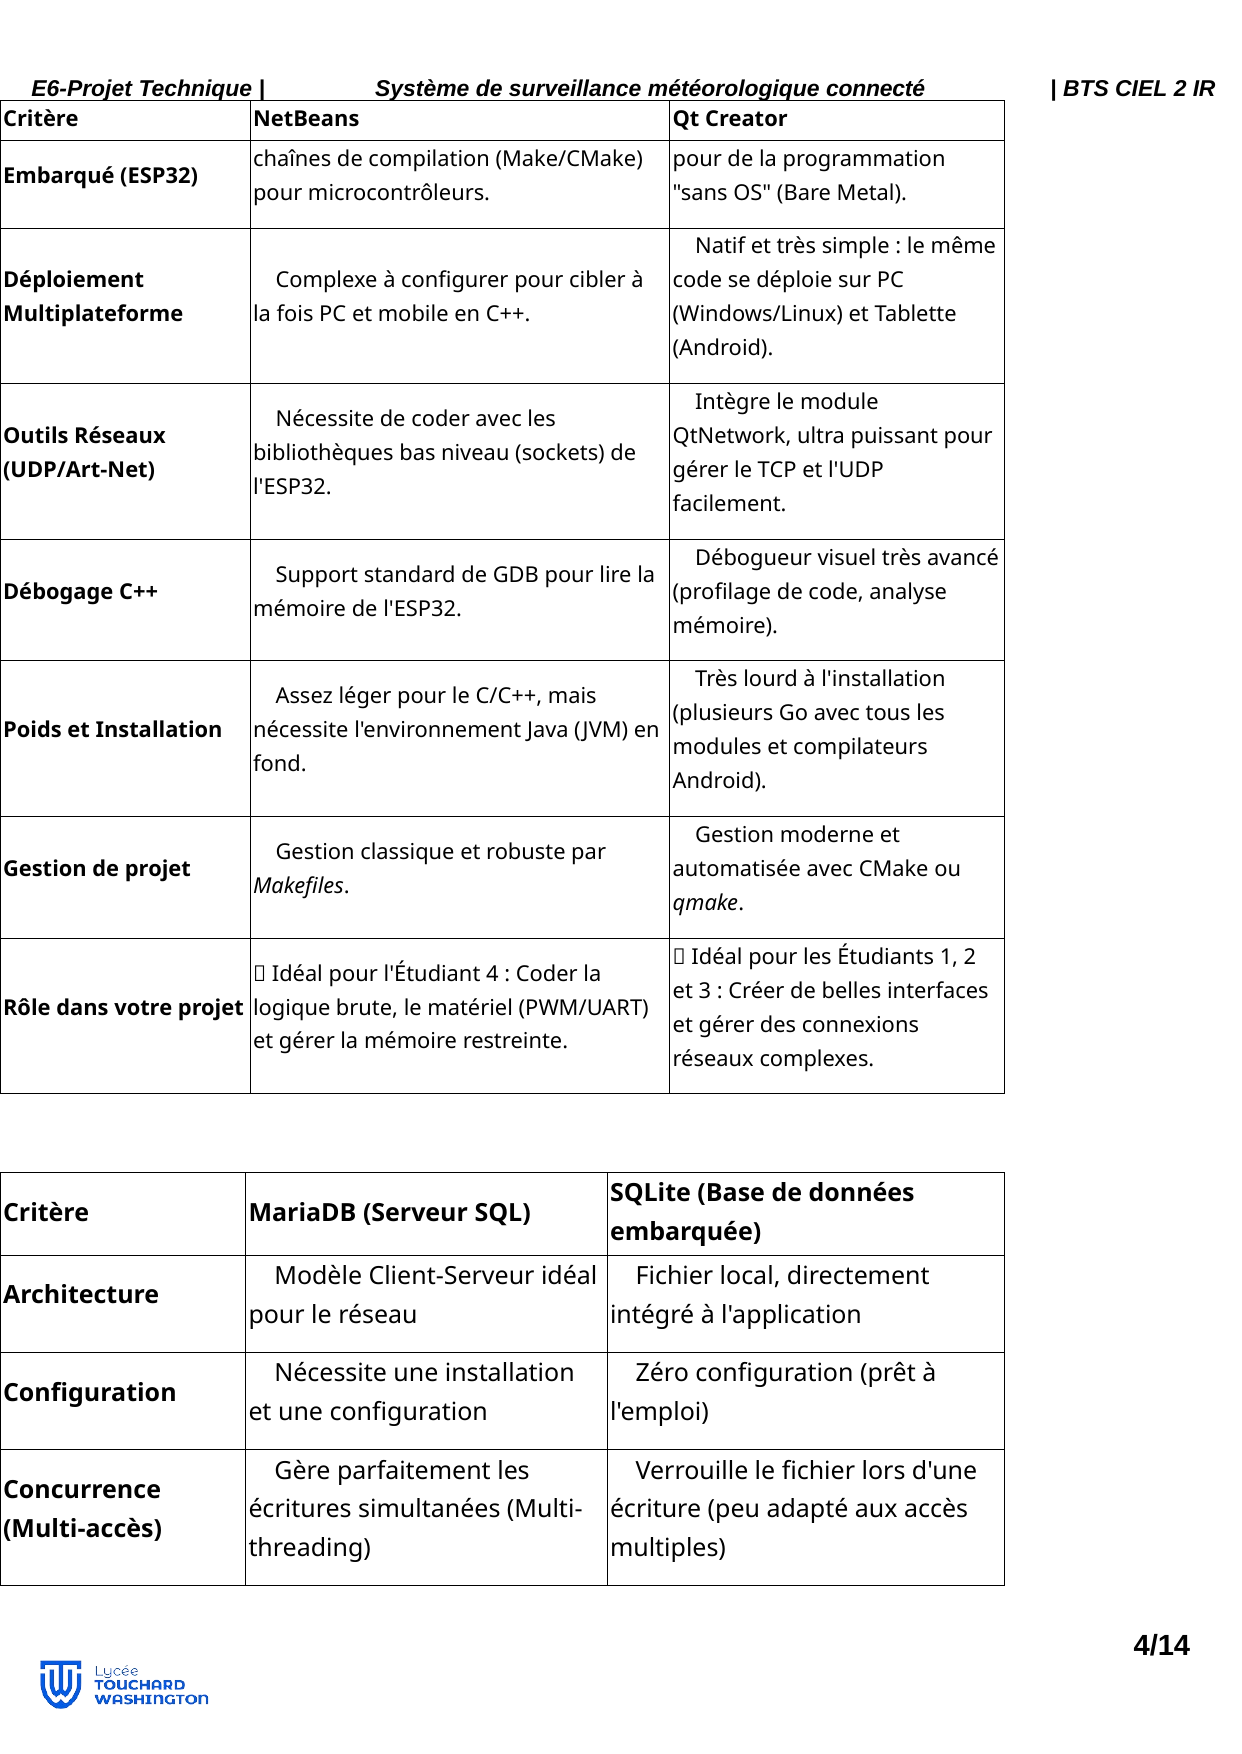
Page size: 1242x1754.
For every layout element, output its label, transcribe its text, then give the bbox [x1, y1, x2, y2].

table_cell ✅ Modèle Client-Serveur idéal pour le réseau [246, 1256, 607, 1352]
table_cell Rôle dans votre projet [1, 939, 250, 1093]
table_header Critère [1, 101, 250, 140]
table_cell chaînes de compilation (Make/CMake) pour microcontrôleurs. [251, 141, 669, 227]
table_header Critère [1, 1173, 245, 1255]
table_cell ✅ Gestion moderne et automatisée avec CMake ou qmake. [670, 817, 1004, 938]
table_cell ✅ Natif et très simple : le même code se déploie sur PC (Windows/Linux) et Tablette (Android). [670, 229, 1004, 383]
table_cell ❌ Complexe à configurer pour cibler à la fois PC et mobile en C++. [251, 229, 669, 383]
table_cell ✅ Gère parfaitement les écritures simultanées (Multi-threading) [246, 1450, 607, 1585]
table_header SQLite (Base de données embarquée) [608, 1173, 1004, 1255]
table_cell Concurrence (Multi-accès) [1, 1450, 245, 1585]
table_cell Outils Réseaux (UDP/Art-Net) [1, 384, 250, 539]
table_cell pour de la programmation "sans OS" (Bare Metal). [670, 141, 1004, 227]
table_cell ❌ Nécessite une installation et une configuration [246, 1353, 607, 1449]
table_cell ❌ Verrouille le fichier lors d'une écriture (peu adapté aux accès multiples) [608, 1450, 1004, 1585]
table_cell ✅ Intègre le module QtNetwork, ultra puissant pour gérer le TCP et l'UDP facilement. [670, 384, 1004, 539]
table_cell ✅ Débogueur visuel très avancé (profilage de code, analyse mémoire). [670, 540, 1004, 660]
table_cell ✅ Idéal pour les Étudiants 1, 2 et 3 : Créer de belles interfaces et gérer des connexions réseaux complexes. [670, 939, 1004, 1093]
picture [0, 1622, 249, 1747]
table_cell ✅ Support standard de GDB pour lire la mémoire de l'ESP32. [251, 540, 669, 660]
table_cell Embarqué (ESP32) [1, 141, 250, 227]
table_header Qt Creator [670, 101, 1004, 140]
table_cell Architecture [1, 1256, 245, 1352]
table_cell ❌ Très lourd à l'installation (plusieurs Go avec tous les modules et compilateurs Android). [670, 661, 1004, 816]
table_cell ✅ Gestion classique et robuste par Makefiles. [251, 817, 669, 938]
table_cell Poids et Installation [1, 661, 250, 816]
table_cell ✅ Assez léger pour le C/C++, mais nécessite l'environnement Java (JVM) en fond. [251, 661, 669, 816]
table_cell ✅ Fichier local, directement intégré à l'application [608, 1256, 1004, 1352]
table_cell Déploiement Multiplateforme [1, 229, 250, 383]
table_cell Gestion de projet [1, 817, 250, 938]
table_header NetBeans [251, 101, 669, 140]
table_cell ✅ Idéal pour l'Étudiant 4 : Coder la logique brute, le matériel (PWM/UART) et gérer la mémoire restreinte. [251, 939, 669, 1093]
table_header MariaDB (Serveur SQL) [246, 1173, 607, 1255]
table_cell ✅ Zéro configuration (prêt à l'emploi) [608, 1353, 1004, 1449]
table_cell ❌ Nécessite de coder avec les bibliothèques bas niveau (sockets) de l'ESP32. [251, 384, 669, 539]
table_cell Configuration [1, 1353, 245, 1449]
table_cell Débogage C++ [1, 540, 250, 660]
